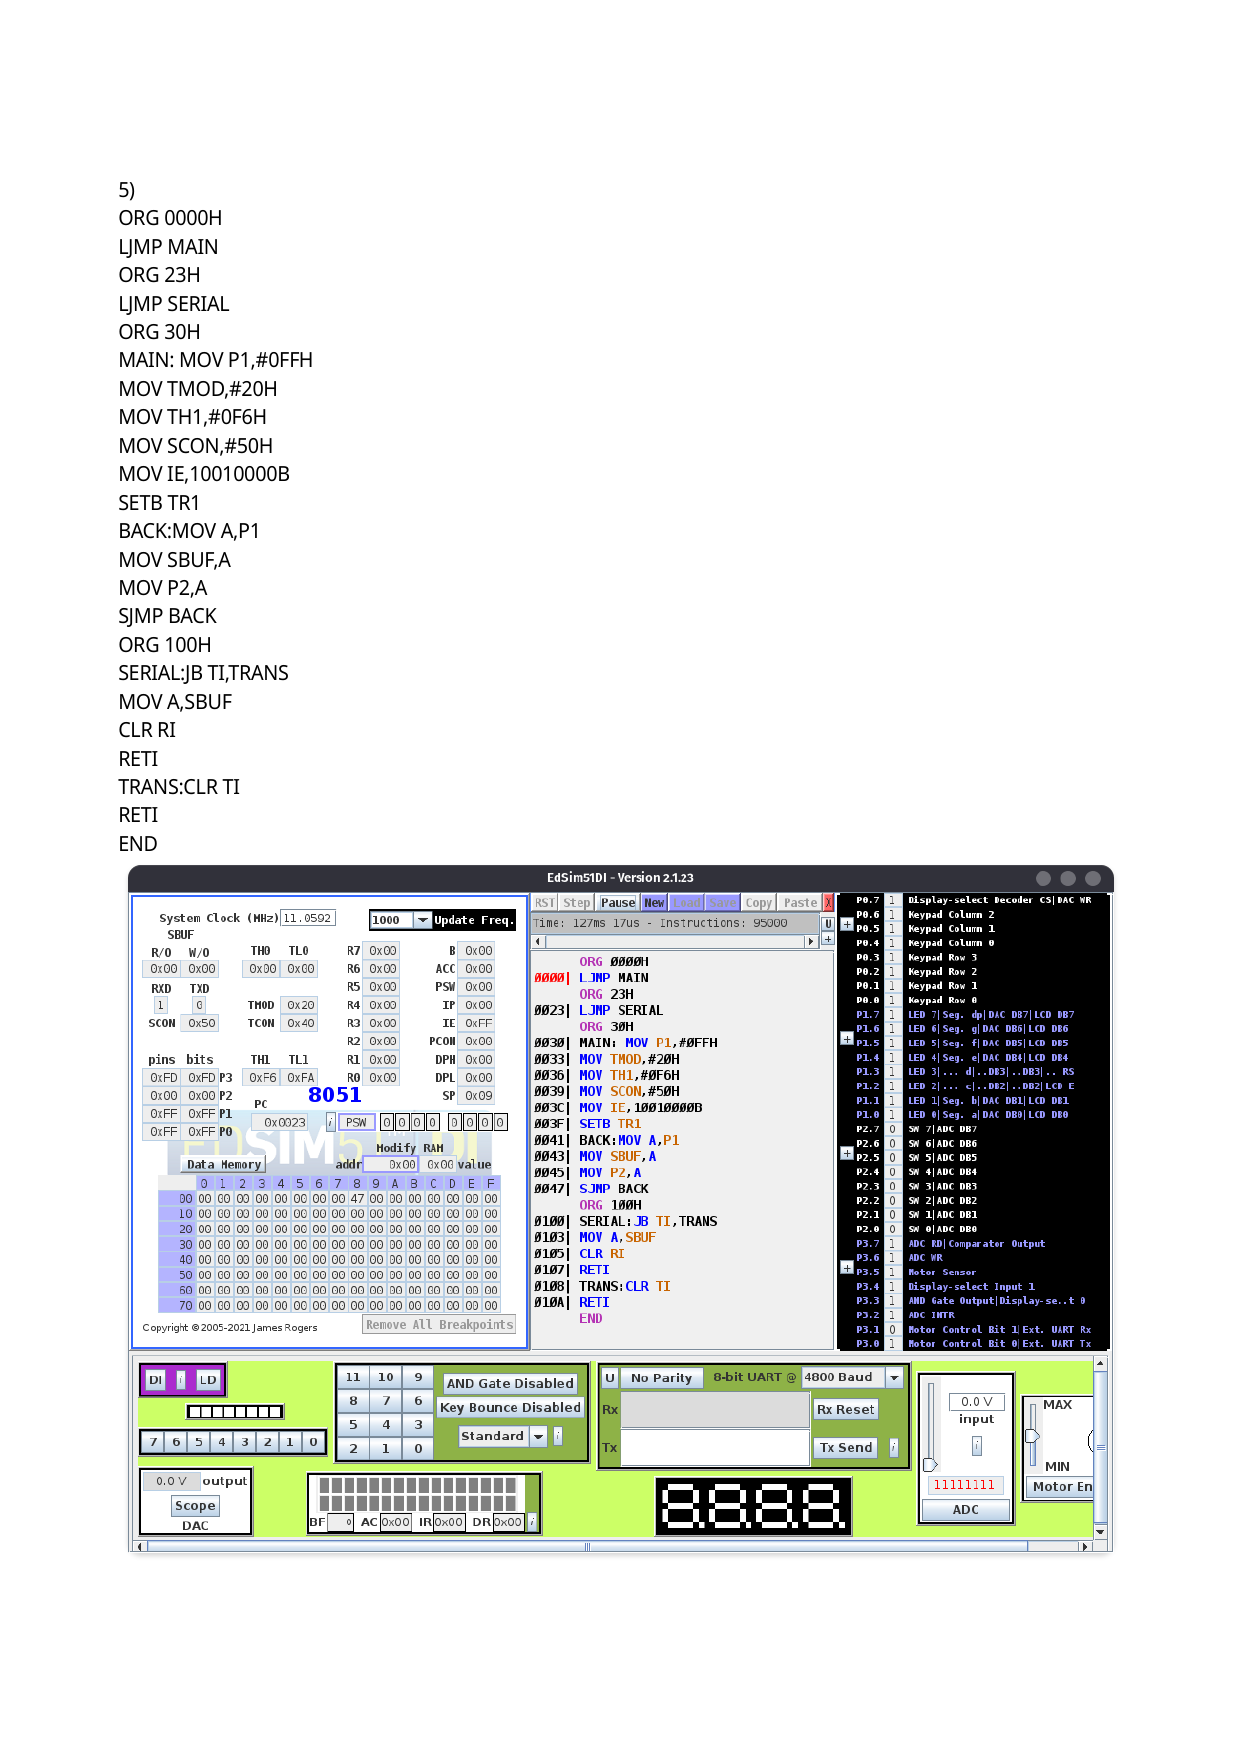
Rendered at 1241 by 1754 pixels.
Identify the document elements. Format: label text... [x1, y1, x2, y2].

text END [118, 829, 1122, 857]
text MOV SCON,#50H [118, 431, 1122, 459]
text MOV IE,10010000B [118, 459, 1122, 488]
text TRANS:CLR TI [118, 772, 1122, 801]
text SETB TR1 [118, 488, 1122, 516]
text LJMP SERIAL [118, 289, 1122, 317]
text MOV TH1,#0F6H [118, 402, 1122, 431]
text MOV TMOD,#20H [118, 374, 1122, 402]
text RETI [118, 801, 1122, 829]
text SJMP BACK [118, 602, 1122, 630]
text MOV P2,A [118, 573, 1122, 602]
text ORG 100H [118, 630, 1122, 658]
text ORG 0000H [118, 203, 1122, 232]
picture [118, 857, 1123, 1563]
text 5) [118, 175, 1122, 203]
text SERIAL:JB TI,TRANS [118, 658, 1122, 687]
text MOV A,SBUF [118, 687, 1122, 715]
text ORG 30H [118, 317, 1122, 346]
text BACK:MOV A,P1 [118, 516, 1122, 545]
text MOV SBUF,A [118, 545, 1122, 573]
text RETI [118, 744, 1122, 772]
text MAIN: MOV P1,#0FFH [118, 346, 1122, 374]
text ORG 23H [118, 260, 1122, 289]
text CLR RI [118, 715, 1122, 744]
text LJMP MAIN [118, 232, 1122, 260]
